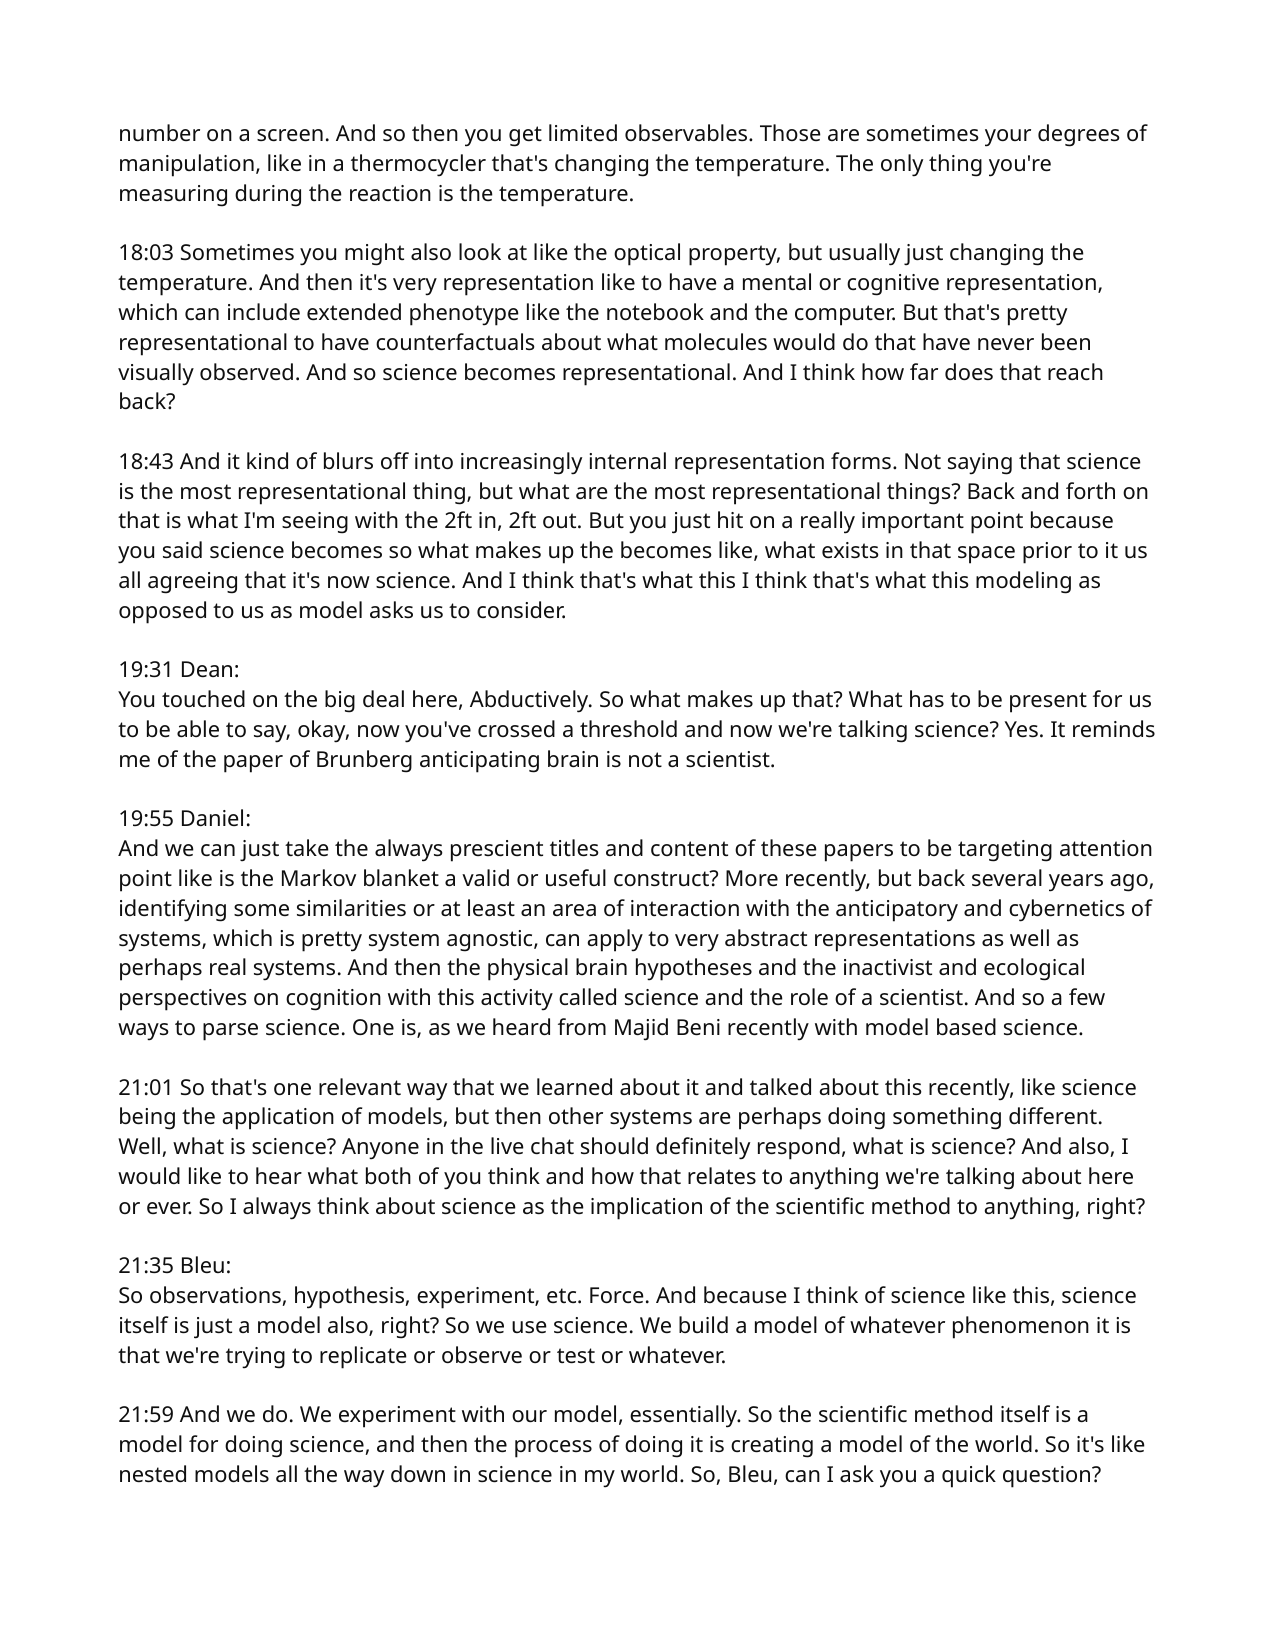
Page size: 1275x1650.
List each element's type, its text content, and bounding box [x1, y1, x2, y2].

text number on a screen. And so then you get limited observables. Those are sometimes your degrees of manipulation, like in a thermocycler that's changing the temperature. The only thing you're measuring during the reaction is the temperature. 18:03 Sometimes you might also look at like the optical property, but usually just changing the temperature. And then it's very representation like to have a mental or cognitive representation, which can include extended phenotype like the notebook and the computer. But that's pretty representational to have counterfactuals about what molecules would do that have never been visually observed. And so science becomes representational. And I think how far does that reach back? 18:43 And it kind of blurs off into increasingly internal representation forms. Not saying that science is the most representational thing, but what are the most representational things? Back and forth on that is what I'm seeing with the 2ft in, 2ft out. But you just hit on a really important point because you said science becomes so what makes up the becomes like, what exists in that space prior to it us all agreeing that it's now science. And I think that's what this I think that's what this modeling as opposed to us as model asks us to consider. 19:31 Dean: You touched on the big deal here, Abductively. So what makes up that? What has to be present for us to be able to say, okay, now you've crossed a threshold and now we're talking science? Yes. It reminds me of the paper of Brunberg anticipating brain is not a scientist. 19:55 Daniel: And we can just take the always prescient titles and content of these papers to be targeting attention point like is the Markov blanket a valid or useful construct? More recently, but back several years ago, identifying some similarities or at least an area of interaction with the anticipatory and cybernetics of systems, which is pretty system agnostic, can apply to very abstract representations as well as perhaps real systems. And then the physical brain hypotheses and the inactivist and ecological perspectives on cognition with this activity called science and the role of a scientist. And so a few ways to parse science. One is, as we heard from Majid Beni recently with model based science. 21:01 So that's one relevant way that we learned about it and talked about this recently, like science being the application of models, but then other systems are perhaps doing something different. Well, what is science? Anyone in the live chat should definitely respond, what is science? And also, I would like to hear what both of you think and how that relates to anything we're talking about here or ever. So I always think about science as the implication of the scientific method to anything, right? 21:35 Bleu: So observations, hypothesis, experiment, etc. Force. And because I think of science like this, science itself is just a model also, right? So we use science. We build a model of whatever phenomenon it is that we're trying to replicate or observe or test or whatever. 21:59 And we do. We experiment with our model, essentially. So the scientific method itself is a model for doing science, and then the process of doing it is creating a model of the world. So it's like nested models all the way down in science in my world. So, Bleu, can I ask you a quick question? [118, 118, 1157, 1518]
